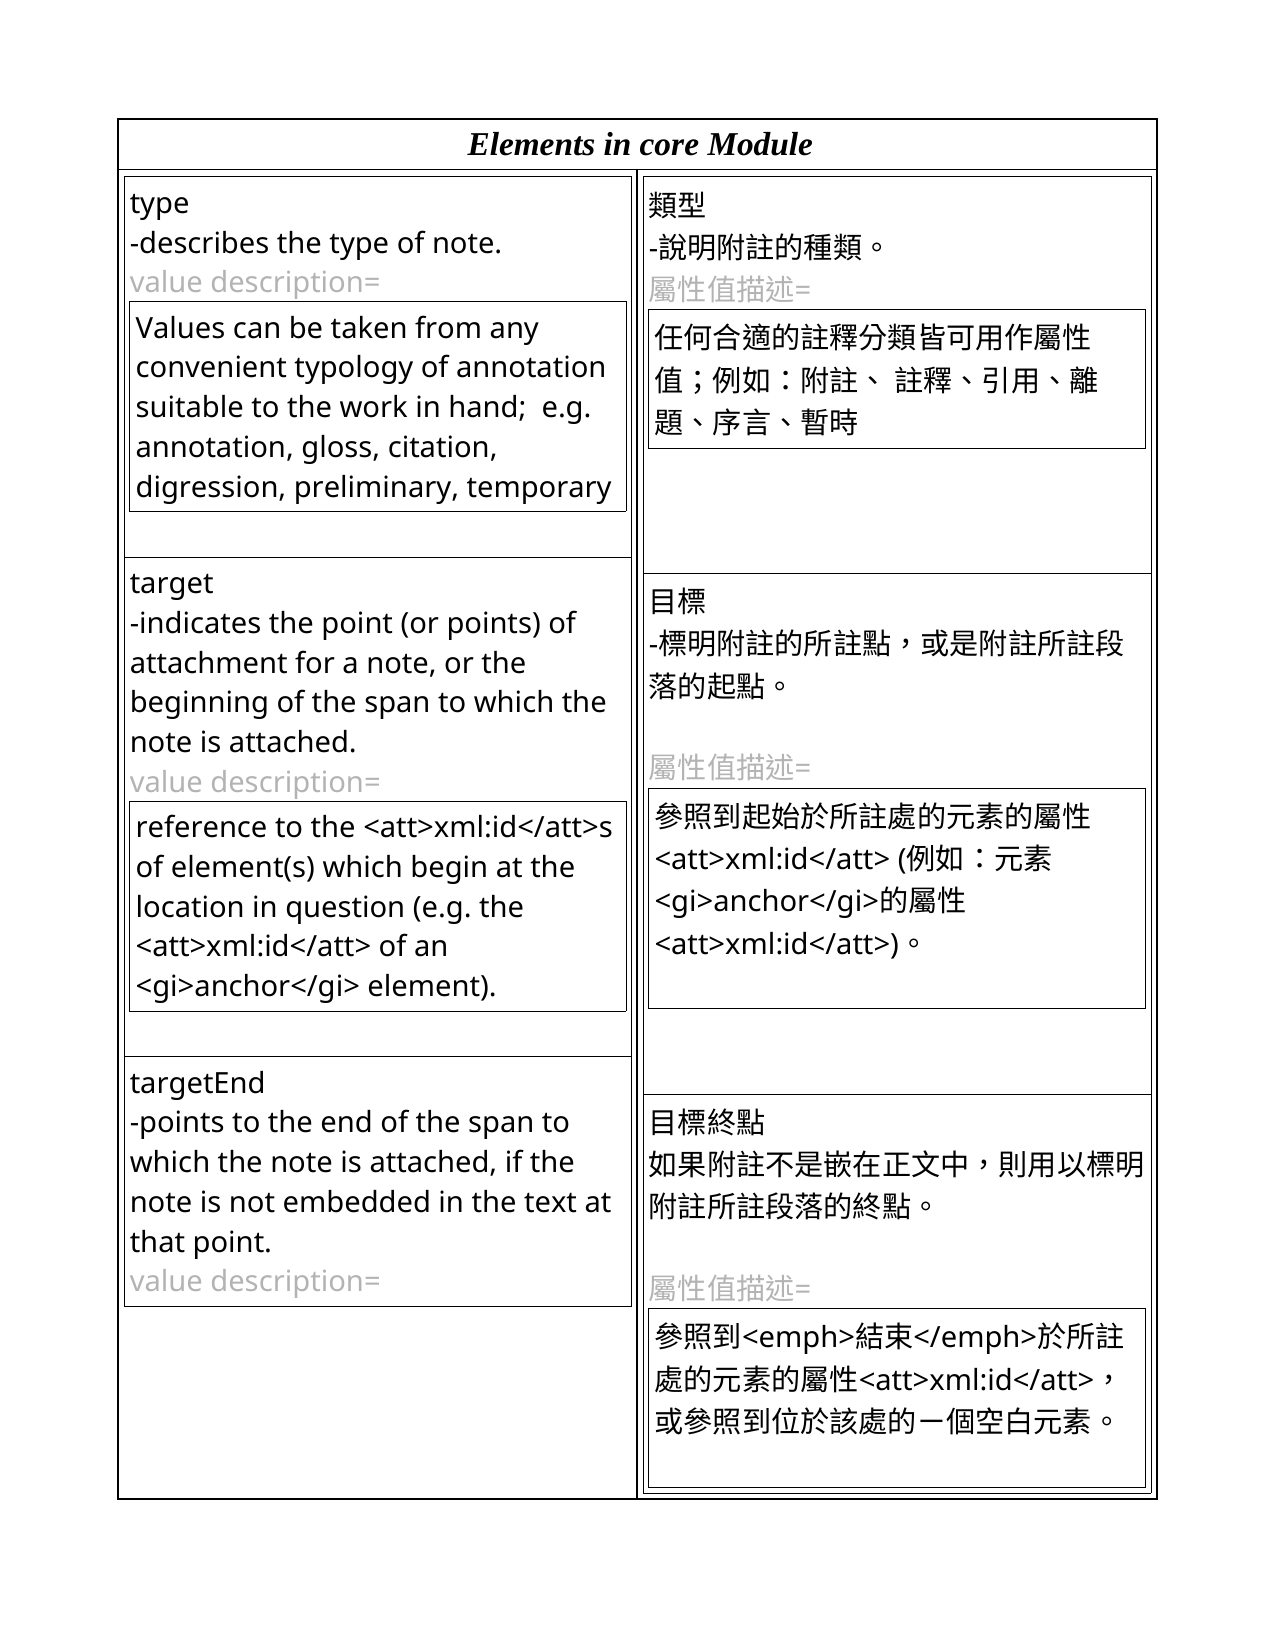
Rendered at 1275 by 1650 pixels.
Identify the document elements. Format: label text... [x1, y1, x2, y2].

table_header 任何合適的註釋分類皆可用作屬性值；例如：附註、 註釋、引用、離題、序言、暫時 [649, 310, 1145, 448]
table_header Elements in core Module [119, 120, 1156, 168]
table_header 類型 -說明附註的種類。 屬性值描述= [644, 177, 1151, 573]
table_cell targetEnd -points to the end of the span to which the note is attached, if the note is not embedded in the text at that point. value description= [125, 1057, 631, 1306]
table_cell target -indicates the point (or points) of attachment for a note, or the beginning of the span to which the note is attached. value description= [125, 558, 631, 1056]
table_cell 目標 -標明附註的所註點，或是附註所註段落的起點。 屬性值描述= [644, 574, 1151, 1093]
table_header Values can be taken from any convenient typology of annotation suitable to the work in hand; e.g. annotation, gloss, citation, digression, preliminary, temporary [130, 302, 626, 511]
table_header 參照到起始於所註處的元素的屬性<att>xml:id</att> (例如：元素<gi>anchor</gi>的屬性<att>xml:id</att>)。 [649, 789, 1145, 1008]
table_cell [119, 170, 636, 1498]
table_header type -describes the type of note. value description= [125, 177, 631, 557]
table_cell 目標終點 如果附註不是嵌在正文中，則用以標明附註所註段落的終點。 屬性值描述= [644, 1095, 1151, 1492]
table_header 參照到<emph>結束</emph>於所註處的元素的屬性<att>xml:id</att>，或參照到位於該處的ㄧ個空白元素。 [649, 1309, 1145, 1487]
table_cell [638, 170, 1156, 1498]
table_header reference to the <att>xml:id</att>s of element(s) which begin at the location in question (e.g. the <att>xml:id</att> of an <gi>anchor</gi> element). [130, 802, 626, 1011]
